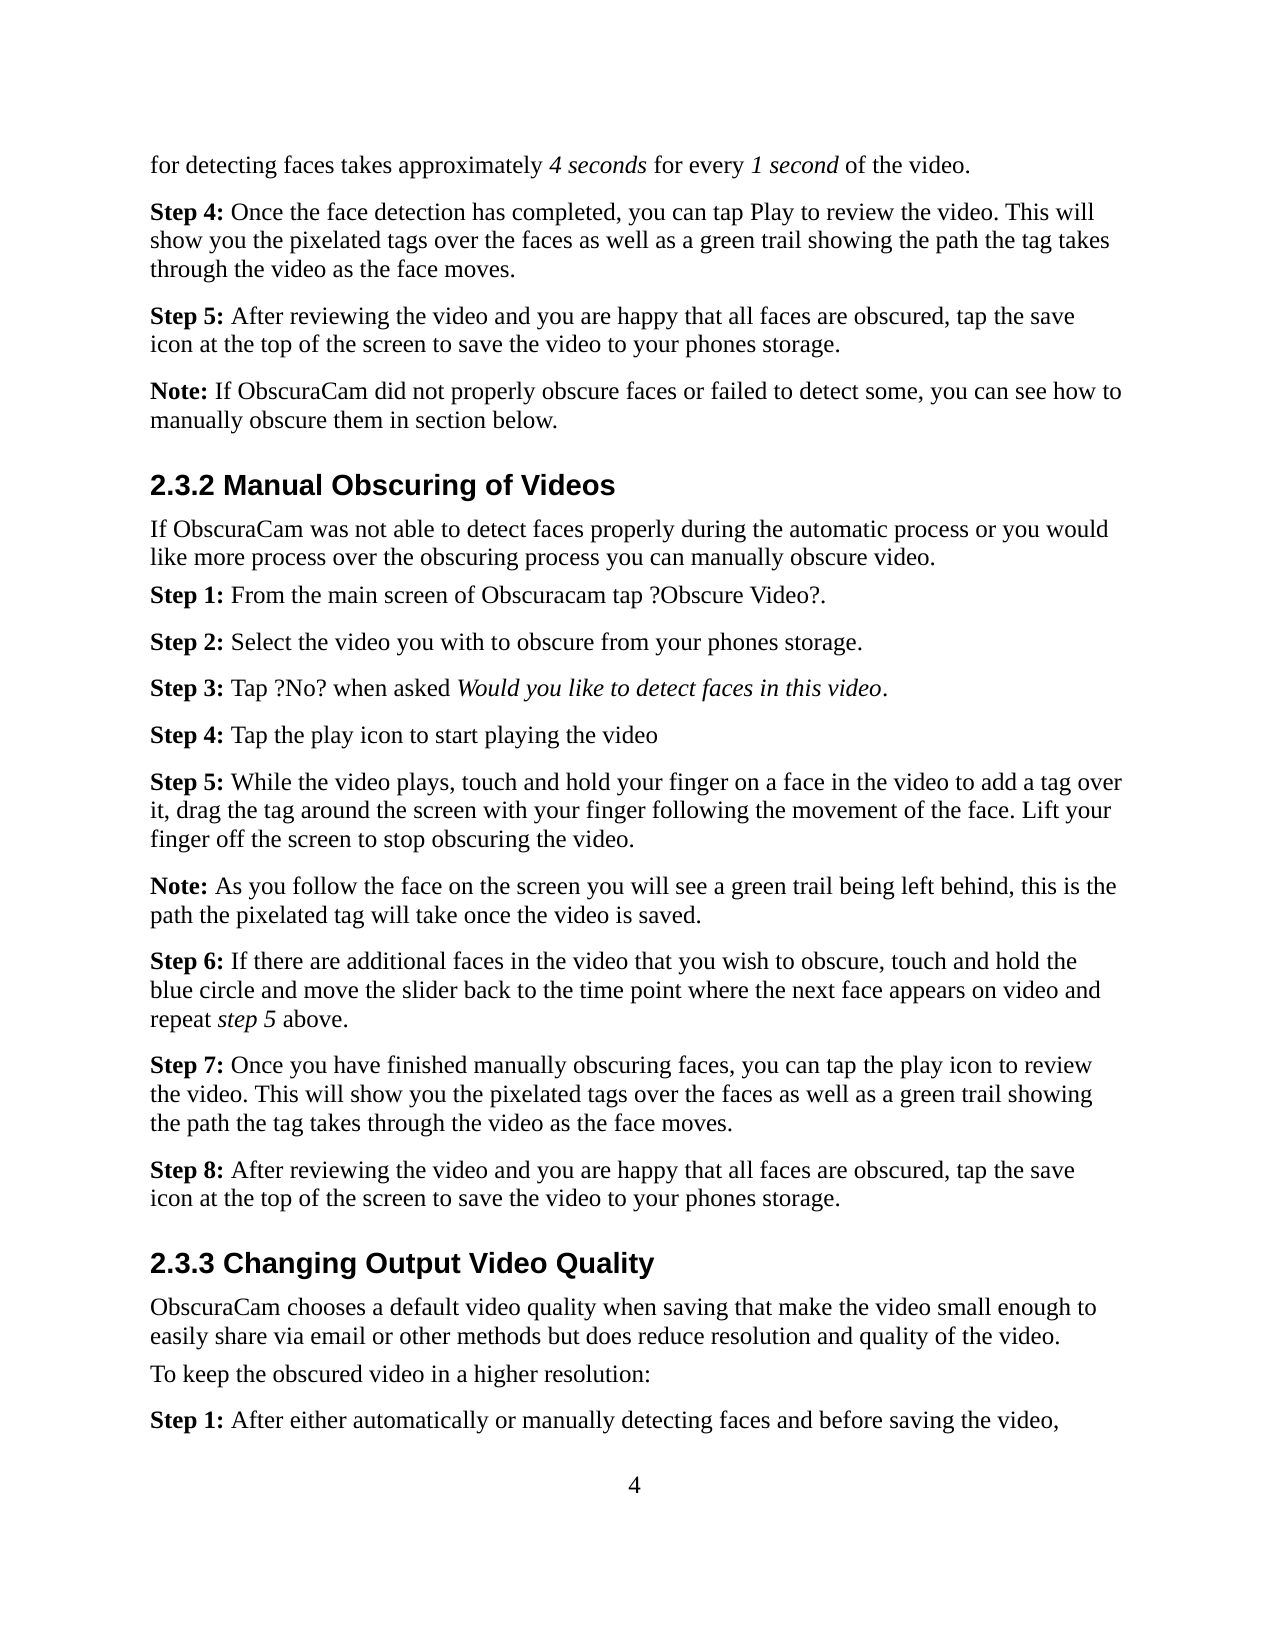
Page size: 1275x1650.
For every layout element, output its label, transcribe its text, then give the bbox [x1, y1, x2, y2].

text If ObscuraCam was not able to detect faces properly during the automatic process or you would like more process over the obscuring process you can manually obscure video. [150, 514, 1125, 571]
text To keep the obscured video in a higher resolution: [150, 1359, 1125, 1387]
text Step 2: Select the video you with to obscure from your phones storage. [150, 627, 1125, 656]
text Step 5: While the video plays, touch and hold your finger on a face in the video to add a tag over it, drag the tag around the screen with your finger following the movement of the face. Lift your finger off the screen to stop obscuring the video. [150, 767, 1125, 853]
text Note: As you follow the face on the screen you will see a green trail being left behind, this is the path the pixelated tag will take once the video is saved. [150, 871, 1125, 928]
text Step 6: If there are additional faces in the video that you wish to obscure, touch and hold the blue circle and move the slider back to the time point where the next face appears on video and repeat step 5 above. [150, 946, 1125, 1033]
text Step 4: Tap the play icon to start playing the video [150, 720, 1125, 749]
subtitle 2.3.2 Manual Obscuring of Videos [150, 468, 1125, 501]
text Step 1: From the main screen of Obscuracam tap ?Obscure Video?. [150, 580, 1125, 609]
text Step 3: Tap ?No? when asked Would you like to detect faces in this video. [150, 673, 1125, 702]
text for detecting faces takes approximately 4 seconds for every 1 second of the video. [150, 150, 1125, 179]
text Step 4: Once the face detection has completed, you can tap Play to review the video. This will show you the pixelated tags over the faces as well as a green trail showing the path the tag takes through the video as the face moves. [150, 197, 1125, 283]
text ObscuraCam chooses a default video quality when saving that make the video small enough to easily share via email or other methods but does reduce resolution and quality of the video. [150, 1292, 1125, 1350]
subtitle 2.3.3 Changing Output Video Quality [150, 1246, 1125, 1280]
text Note: If ObscuraCam did not properly obscure faces or failed to detect some, you can see how to manually obscure them in section below. [150, 376, 1125, 434]
text Step 7: Once you have finished manually obscuring faces, you can tap the play icon to review the video. This will show you the pixelated tags over the faces as well as a green trail showing the path the tag takes through the video as the face moves. [150, 1051, 1125, 1137]
text Step 5: After reviewing the video and you are happy that all faces are obscured, tap the save icon at the top of the screen to save the video to your phones storage. [150, 301, 1125, 358]
text Step 8: After reviewing the video and you are happy that all faces are obscured, tap the save icon at the top of the screen to save the video to your phones storage. [150, 1155, 1125, 1212]
text Step 1: After either automatically or manually detecting faces and before saving the video, [150, 1405, 1125, 1434]
